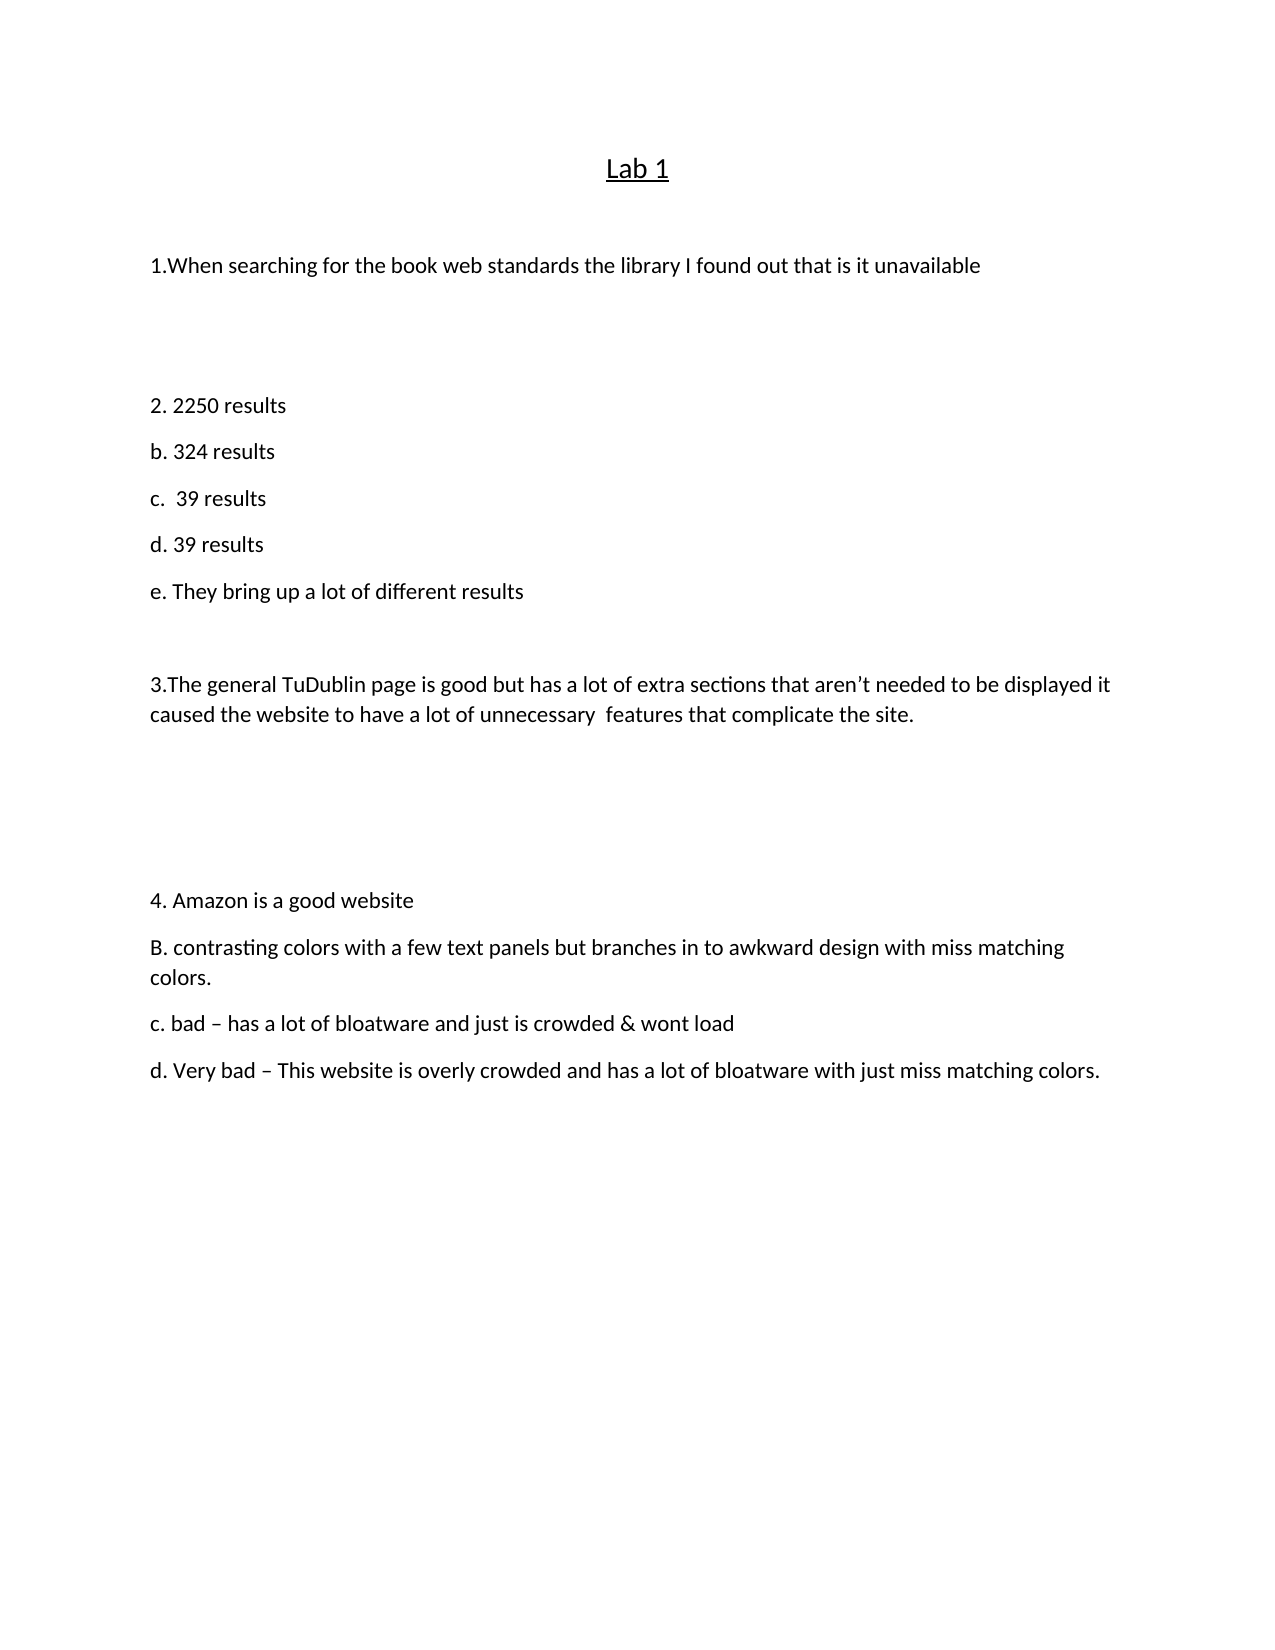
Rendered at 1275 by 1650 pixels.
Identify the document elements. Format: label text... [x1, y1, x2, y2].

text d. 39 results [150, 531, 1125, 559]
text 2. 2250 results [150, 391, 1125, 419]
text e. They bring up a lot of different results [150, 577, 1125, 605]
text 3.The general TuDublin page is good but has a lot of extra sections that aren’t needed to be displayed it caused the website to have a lot of unnecessary features that complicate the site. [150, 670, 1125, 728]
text 1.When searching for the book web standards the library I found out that is it unavailable [150, 251, 1125, 279]
text B. contrasting colors with a few text panels but branches in to awkward design with miss matching colors. [150, 933, 1125, 991]
text d. Very bad – This website is overly crowded and has a lot of bloatware with just miss matching colors. [150, 1056, 1125, 1084]
text b. 324 results [150, 437, 1125, 466]
text Lab 1 [150, 150, 1125, 186]
text 4. Amazon is a good website [150, 886, 1125, 914]
text c. bad – has a lot of bloatware and just is crowded & wont load [150, 1009, 1125, 1037]
text c. 39 results [150, 484, 1125, 512]
